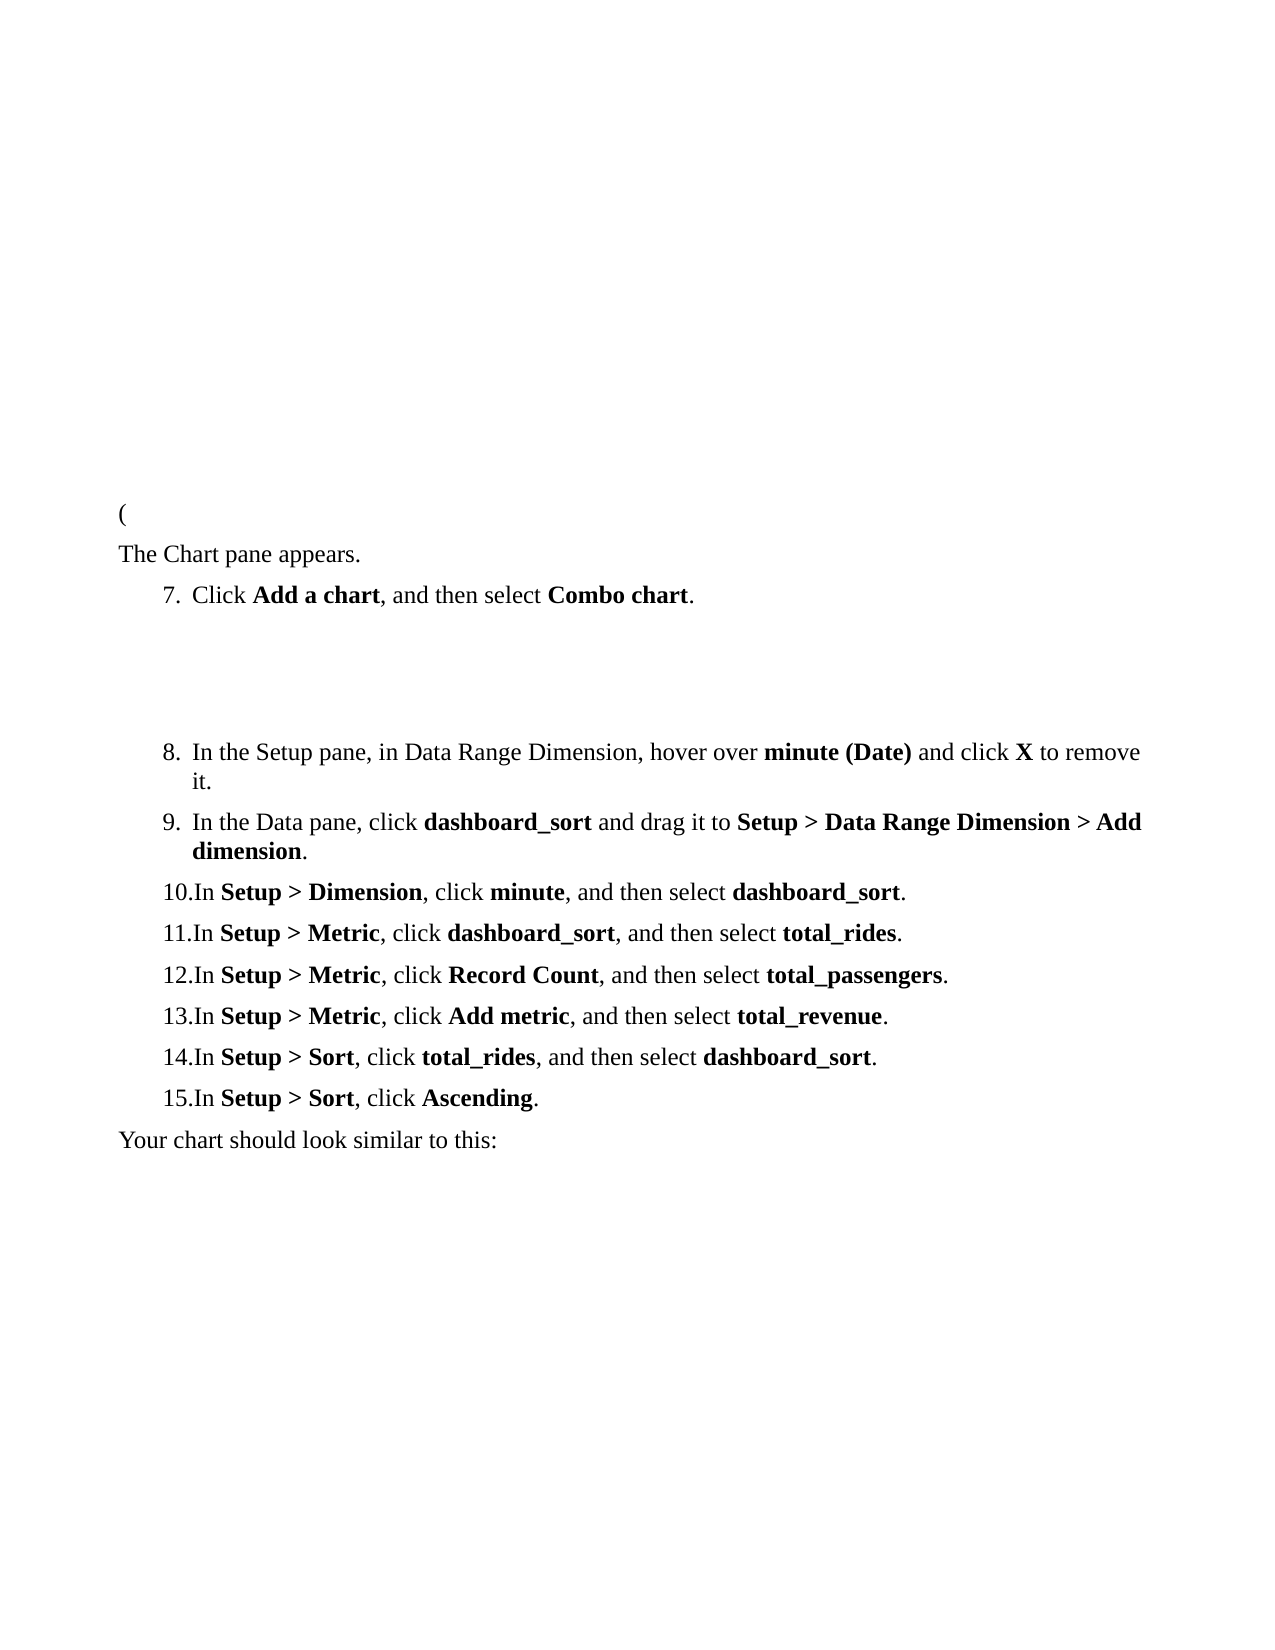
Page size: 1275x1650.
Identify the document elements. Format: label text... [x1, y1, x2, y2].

text ( [118, 118, 1157, 527]
list In Setup > Metric, click dashboard_sort, and then select total_rides. [162, 918, 1157, 947]
list In Setup > Dimension, click minute, and then select dashboard_sort. [162, 877, 1157, 906]
text Your chart should look similar to this: [118, 1125, 1157, 1153]
list In Setup > Sort, click Ascending. [162, 1083, 1157, 1112]
list Click Add a chart, and then select Combo chart. [162, 580, 1157, 609]
text The Chart pane appears. [118, 539, 1157, 568]
list In Setup > Sort, click total_rides, and then select dashboard_sort. [162, 1042, 1157, 1071]
list In the Setup pane, in Data Range Dimension, hover over minute (Date) and click X to remove it. [162, 737, 1157, 795]
list In Setup > Metric, click Record Count, and then select total_passengers. [162, 960, 1157, 988]
list In Setup > Metric, click Add metric, and then select total_revenue. [162, 1001, 1157, 1030]
list In the Data pane, click dashboard_sort and drag it to Setup > Data Range Dimension > Add dimension. [162, 807, 1157, 865]
